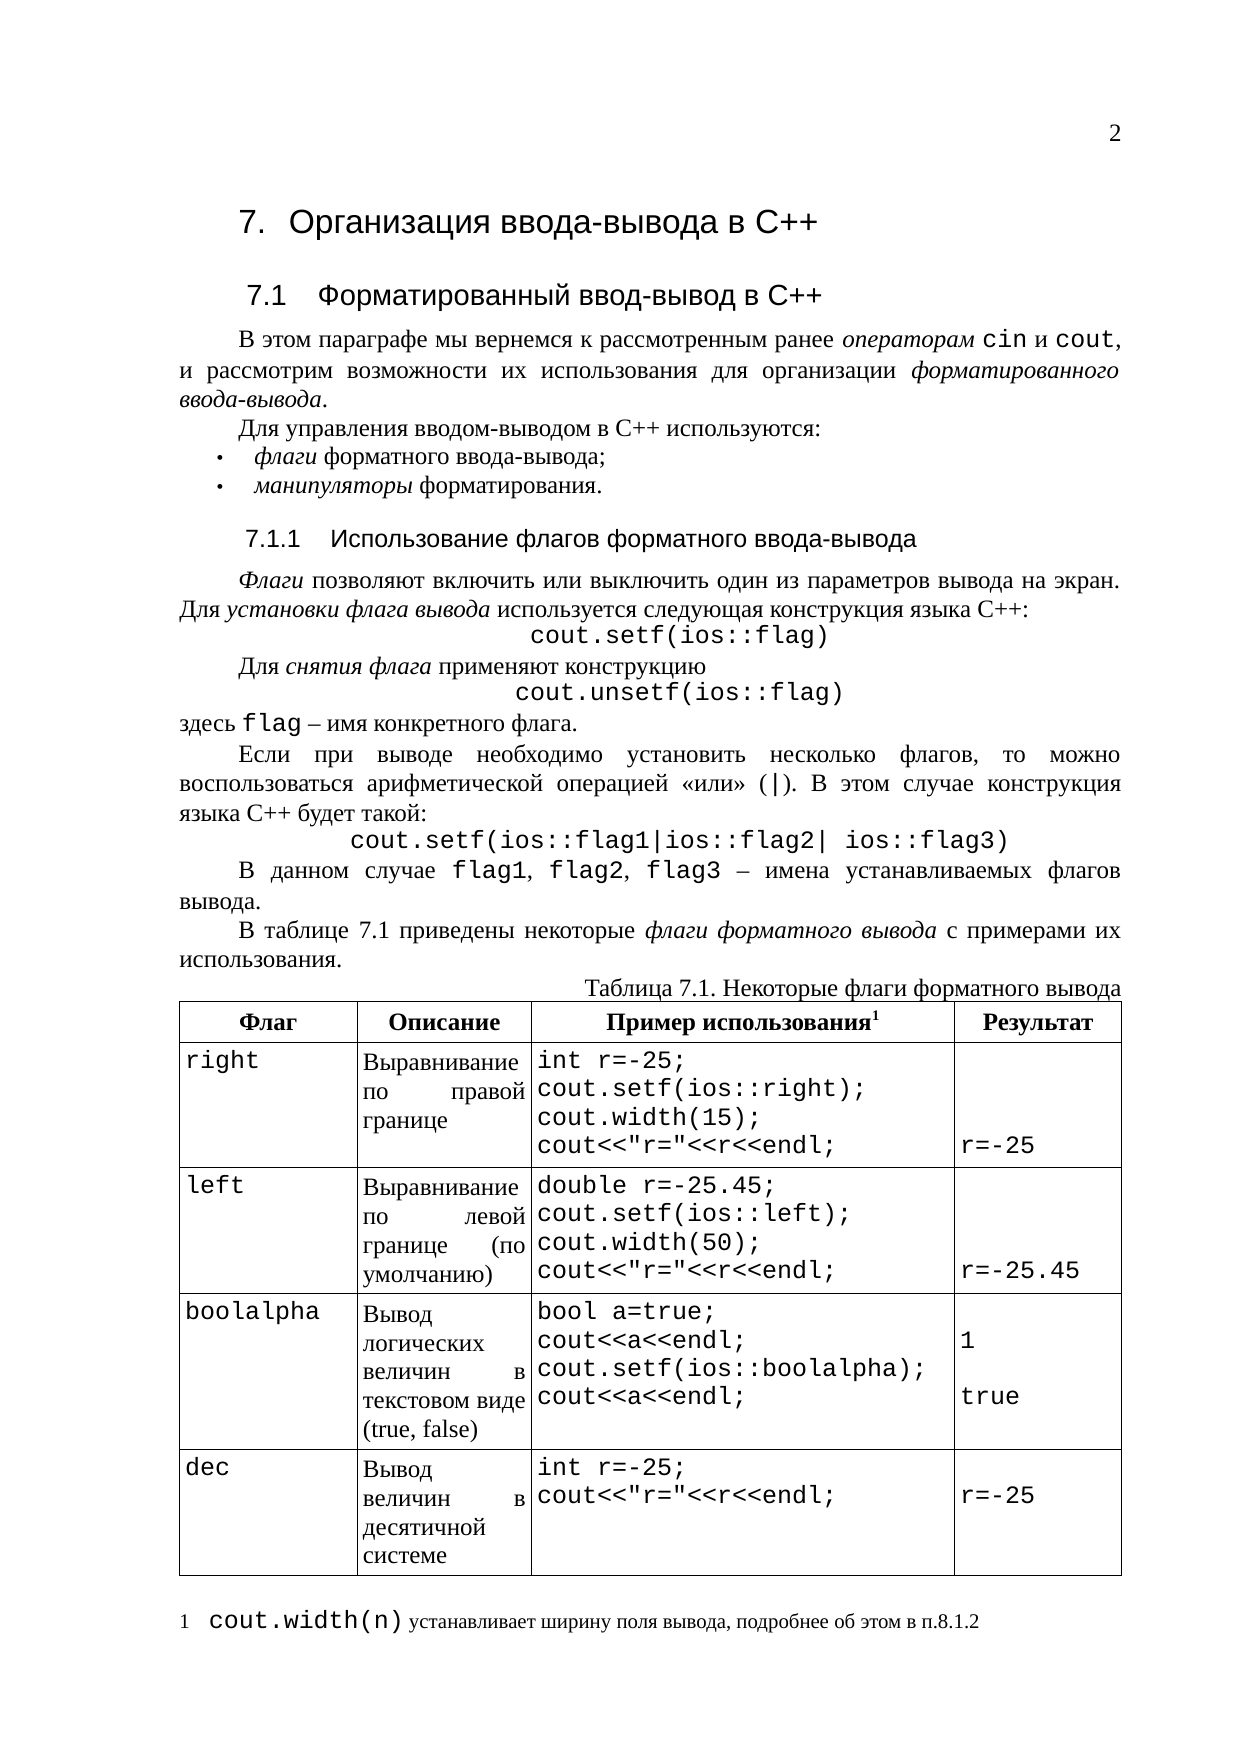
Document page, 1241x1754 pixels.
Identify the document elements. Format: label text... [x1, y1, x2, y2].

table_header Флаг [180, 1002, 357, 1042]
table_cell Выравнивание по правой границе [358, 1043, 531, 1167]
table_cell bool a=true; cout<<a<<endl; cout.setf(ios::boolalpha); cout<<a<<endl; [532, 1294, 954, 1448]
list манипуляторы форматирования. [217, 470, 1121, 499]
table_cell 1 true [955, 1294, 1121, 1448]
table_cell int r=-25; cout<<"r="<<r<<endl; [532, 1450, 954, 1575]
table_cell int r=-25; cout.setf(ios::right); cout.width(15); cout<<"r="<<r<<endl; [532, 1043, 954, 1167]
text В данном случае flag1, flag2, flag3 – имена устанавливаемых флагов вывода. [179, 856, 1121, 915]
table_cell Вывод величин в десятичной системе [358, 1450, 531, 1575]
table_cell left [180, 1168, 357, 1293]
subtitle Организация ввода-вывода в C++ [179, 202, 1121, 241]
text cout.unsetf(ios::flag) [179, 680, 1121, 708]
table_cell Выравнивание по левой границе (по умолчанию) [358, 1168, 531, 1293]
text Для управления вводом-выводом в C++ используются: [179, 413, 1121, 441]
table_header Результат [955, 1002, 1121, 1042]
text cout.setf(ios::flag) [179, 623, 1121, 651]
table_cell right [180, 1043, 357, 1167]
table_cell r=-25.45 [955, 1168, 1121, 1293]
table_header Описание [358, 1002, 531, 1042]
text Флаги позволяют включить или выключить один из параметров вывода на экран. Для установки флага вывода используется следующая конструкция языка C++: [179, 565, 1121, 623]
table_cell dec [180, 1450, 357, 1575]
text cout.setf(ios::flag1|ios::flag2| ios::flag3) [179, 827, 1121, 856]
text Для снятия флага применяют конструкцию [179, 651, 1121, 680]
text Если при выводе необходимо установить несколько флагов, то можно воспользоваться арифметической операцией «или» (|). В этом случае конструкция языка C++ будет такой: [179, 739, 1121, 827]
table_cell Вывод логических величин в текстовом виде (true, false) [358, 1294, 531, 1448]
table_cell double r=-25.45; cout.setf(ios::left); cout.width(50); cout<<"r="<<r<<endl; [532, 1168, 954, 1293]
text Таблица 7.1. Некоторые флаги форматного вывода [179, 973, 1121, 1001]
table_cell r=-25 [955, 1450, 1121, 1575]
table_cell r=-25 [955, 1043, 1121, 1167]
list флаги форматного ввода-вывода; [217, 441, 1121, 470]
subtitle Форматированный ввод-вывод в C++ [179, 278, 1121, 312]
text здесь flag – имя конкретного флага. [179, 708, 1121, 739]
text В этом параграфе мы вернемся к рассмотренным ранее операторам cin и cout, и рассмотрим возможности их использования для организации форматированного ввода-вывода. [179, 324, 1121, 413]
subtitle Использование флагов форматного ввода-вывода [179, 524, 1121, 553]
table_cell boolalpha [180, 1294, 357, 1448]
text В таблице 7.1 приведены некоторые флаги форматного вывода с примерами их использования. [179, 915, 1121, 973]
table_header Пример использования [532, 1002, 954, 1042]
